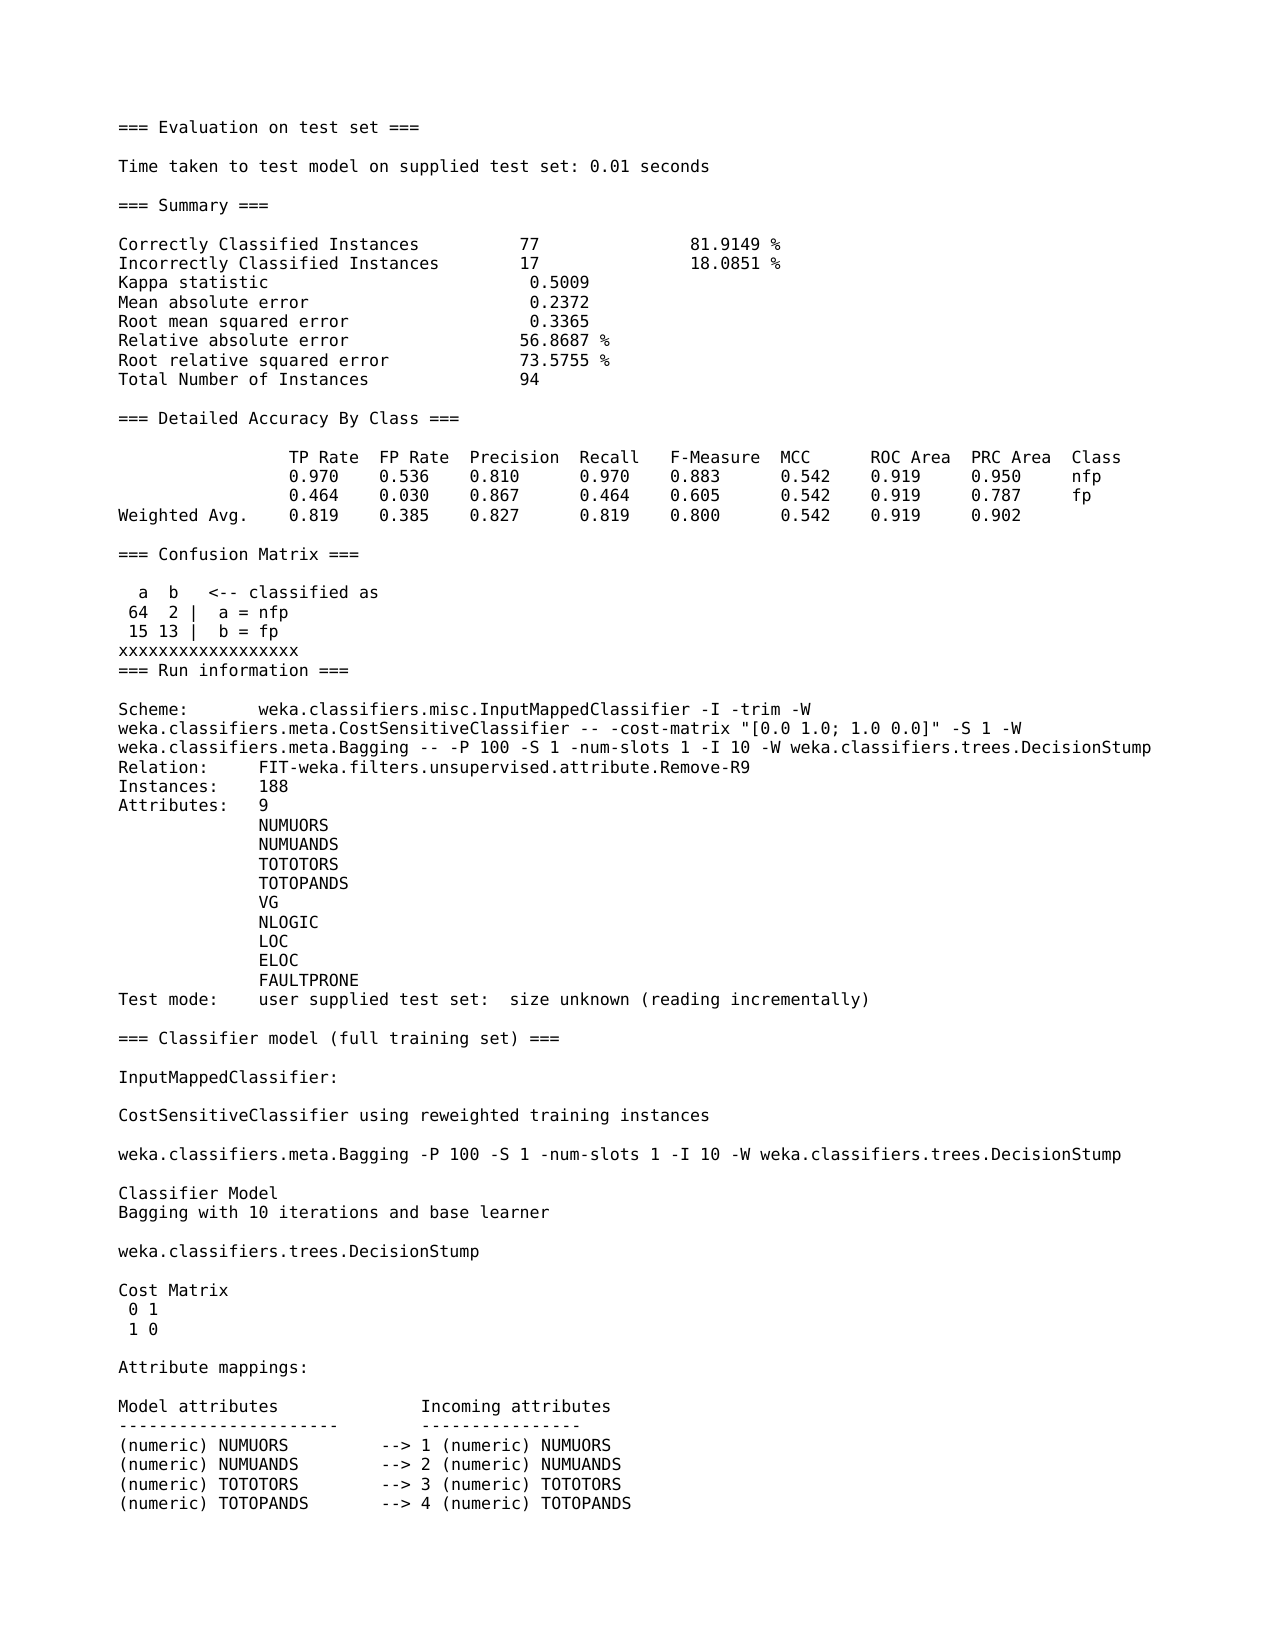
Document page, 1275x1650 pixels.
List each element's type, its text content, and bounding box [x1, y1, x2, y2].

text 0.464 0.030 0.867 0.464 0.605 0.542 0.919 0.787 fp [118, 486, 1157, 506]
text (numeric) NUMUORS --> 1 (numeric) NUMUORS [118, 1436, 1157, 1455]
text Instances: 188 [118, 777, 1157, 796]
text Time taken to test model on supplied test set: 0.01 seconds [118, 157, 1157, 176]
text Attributes: 9 [118, 796, 1157, 816]
text Classifier Model [118, 1184, 1157, 1203]
text VG [118, 893, 1157, 912]
text TP Rate FP Rate Precision Recall F-Measure MCC ROC Area PRC Area Class [118, 447, 1157, 467]
text Model attributes Incoming attributes [118, 1397, 1157, 1416]
text (numeric) TOTOTORS --> 3 (numeric) TOTOTORS [118, 1474, 1157, 1494]
text === Run information === [118, 661, 1157, 680]
text Scheme: weka.classifiers.misc.InputMappedClassifier -I -trim -W weka.classifiers.meta.CostSensitiveClassifier -- -cost-matrix "[0.0 1.0; 1.0 0.0]" -S 1 -W weka.classifiers.meta.Bagging -- -P 100 -S 1 -num-slots 1 -I 10 -W weka.classifiers.trees.DecisionStump [118, 699, 1157, 757]
text a b <-- classified as [118, 583, 1157, 602]
text ---------------------- ---------------- [118, 1416, 1157, 1436]
text FAULTPRONE [118, 971, 1157, 990]
text 0.970 0.536 0.810 0.970 0.883 0.542 0.919 0.950 nfp [118, 467, 1157, 486]
text LOC [118, 932, 1157, 951]
text === Classifier model (full training set) === [118, 1029, 1157, 1048]
text NUMUORS [118, 816, 1157, 835]
text Root mean squared error 0.3365 [118, 312, 1157, 331]
text === Confusion Matrix === [118, 544, 1157, 564]
text InputMappedClassifier: [118, 1067, 1157, 1087]
text (numeric) TOTOPANDS --> 4 (numeric) TOTOPANDS [118, 1494, 1157, 1513]
text CostSensitiveClassifier using reweighted training instances [118, 1106, 1157, 1126]
text (numeric) NUMUANDS --> 2 (numeric) NUMUANDS [118, 1455, 1157, 1474]
text NUMUANDS [118, 835, 1157, 854]
text 1 0 [118, 1319, 1157, 1339]
text 15 13 | b = fp [118, 622, 1157, 641]
text TOTOPANDS [118, 874, 1157, 893]
text Relative absolute error 56.8687 % [118, 331, 1157, 351]
text Total Number of Instances 94 [118, 370, 1157, 389]
text xxxxxxxxxxxxxxxxxx [118, 641, 1157, 661]
text 0 1 [118, 1300, 1157, 1319]
text Kappa statistic 0.5009 [118, 273, 1157, 292]
text === Summary === [118, 196, 1157, 215]
text Correctly Classified Instances 77 81.9149 % [118, 234, 1157, 254]
text === Evaluation on test set === [118, 118, 1157, 137]
text Relation: FIT-weka.filters.unsupervised.attribute.Remove-R9 [118, 757, 1157, 777]
text Weighted Avg. 0.819 0.385 0.827 0.819 0.800 0.542 0.919 0.902 [118, 506, 1157, 525]
text weka.classifiers.meta.Bagging -P 100 -S 1 -num-slots 1 -I 10 -W weka.classifiers.trees.DecisionStump [118, 1145, 1157, 1164]
text Mean absolute error 0.2372 [118, 292, 1157, 312]
text Root relative squared error 73.5755 % [118, 351, 1157, 370]
text 64 2 | a = nfp [118, 602, 1157, 622]
text Attribute mappings: [118, 1358, 1157, 1377]
text NLOGIC [118, 912, 1157, 932]
text ELOC [118, 951, 1157, 971]
text weka.classifiers.trees.DecisionStump [118, 1242, 1157, 1261]
text TOTOTORS [118, 854, 1157, 874]
text Cost Matrix [118, 1281, 1157, 1300]
text Bagging with 10 iterations and base learner [118, 1203, 1157, 1222]
text Test mode: user supplied test set: size unknown (reading incrementally) [118, 990, 1157, 1009]
text === Detailed Accuracy By Class === [118, 409, 1157, 428]
text Incorrectly Classified Instances 17 18.0851 % [118, 254, 1157, 273]
